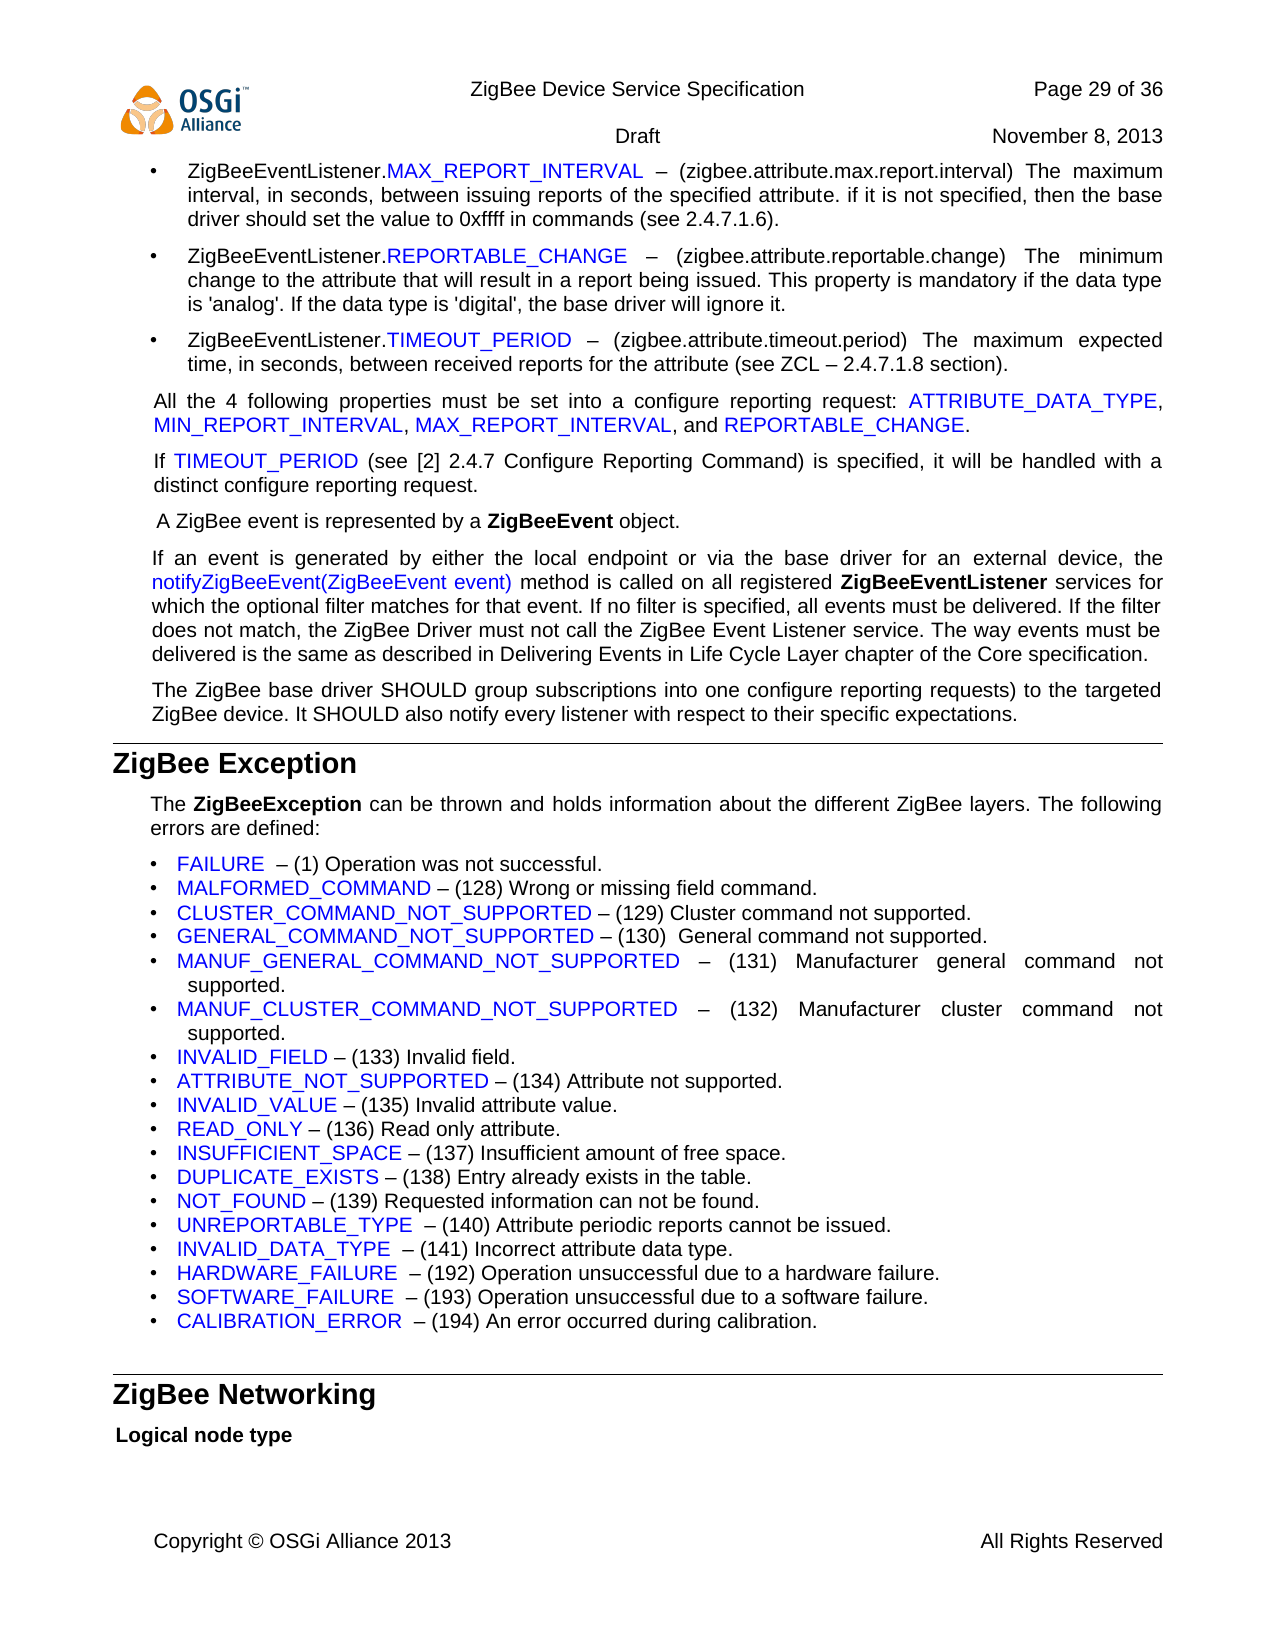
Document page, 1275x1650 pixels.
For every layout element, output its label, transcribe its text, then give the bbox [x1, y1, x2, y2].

text If TIMEOUT_PERIOD (see [2]. 2.4.7 Configure Reporting Command) is specified, it will be handled with a distinct configure reporting request. [153, 449, 1163, 497]
list UNREPORTABLE_TYPE – (140) Attribute periodic reports cannot be issued. [150, 1213, 1163, 1237]
list CALIBRATION_ERROR – (194) An error occurred during calibration. [150, 1309, 1163, 1333]
list MANUF_CLUSTER_COMMAND_NOT_SUPPORTED – (132) Manufacturer cluster command not supported. [150, 996, 1163, 1044]
list CLUSTER_COMMAND_NOT_SUPPORTED – (129) Cluster command not supported. [150, 900, 1163, 924]
list INVALID_VALUE – (135) Invalid attribute value. [150, 1093, 1163, 1117]
list NOT_FOUND – (139) Requested information can not be found. [150, 1189, 1163, 1213]
picture [113, 78, 257, 142]
list SOFTWARE_FAILURE – (193) Operation unsuccessful due to a software failure. [150, 1285, 1163, 1309]
list ZigBeeEventListener.MAX_REPORT_INTERVAL – (zigbee.attribute.max.report.interval) The maximum interval, in seconds, between issuing reports of the specified attribute. if it is not specified, then the base driver should set the value to 0xffff in commands (see 2.4.7.1.6). [150, 159, 1163, 231]
list MANUF_GENERAL_COMMAND_NOT_SUPPORTED – (131) Manufacturer general command not supported. [150, 948, 1163, 996]
text Logical node type [115, 1423, 1163, 1447]
list ZigBeeEventListener.REPORTABLE_CHANGE – (zigbee.attribute.reportable.change) The minimum change to the attribute that will result in a report being issued. This property is mandatory if the data type is 'analog'. If the data type is 'digital', the base driver will ignore it. [150, 243, 1163, 315]
list ZigBeeEventListener.TIMEOUT_PERIOD – (zigbee.attribute.timeout.period) The maximum expected time, in seconds, between received reports for the attribute (see ZCL – 2.4.7.1.8 section). [150, 328, 1163, 376]
list INVALID_FIELD – (133) Invalid field. [150, 1044, 1163, 1068]
list HARDWARE_FAILURE – (192) Operation unsuccessful due to a hardware failure. [150, 1261, 1163, 1285]
subtitle ZigBee Networking [112, 1375, 1163, 1411]
list MALFORMED_COMMAND – (128) Wrong or missing field command. [150, 876, 1163, 900]
subtitle ZigBee Exception [112, 744, 1163, 779]
list INVALID_DATA_TYPE – (141) Incorrect attribute data type. [150, 1237, 1163, 1261]
list INSUFFICIENT_SPACE – (137) Insufficient amount of free space. [150, 1141, 1163, 1165]
list DUPLICATE_EXISTS – (138) Entry already exists in the table. [150, 1165, 1163, 1189]
text The ZigBeeException can be thrown and holds information about the different ZigBee layers. The following errors are defined: [150, 792, 1163, 840]
list GENERAL_COMMAND_NOT_SUPPORTED – (130) General command not supported. [150, 924, 1163, 948]
list READ_ONLY – (136) Read only attribute. [150, 1117, 1163, 1141]
text If an event is generated by either the local endpoint or via the base driver for an external device, the notifyZigBeeEvent(ZigBeeEvent event) method is called on all registered ZigBeeEventListener services for which the optional filter matches for that event. If no filter is specified, all events must be delivered. If the filter does not match, the ZigBee Driver must not call the ZigBee Event Listener service. The way events must be delivered is the same as described in Delivering Events in Life Cycle Layer chapter of the Core specification. [152, 546, 1163, 666]
text All the 4 following properties must be set into a configure reporting request: ATTRIBUTE_DATA_TYPE, MIN_REPORT_INTERVAL, MAX_REPORT_INTERVAL, and REPORTABLE_CHANGE. [153, 388, 1163, 436]
text The ZigBee base driver SHOULD group subscriptions into one configure reporting requests) to the targeted ZigBee device. It SHOULD also notify every listener with respect to their specific expectations. [152, 678, 1163, 726]
list ATTRIBUTE_NOT_SUPPORTED – (134) Attribute not supported. [150, 1068, 1163, 1093]
list FAILURE – (1) Operation was not successful. [150, 852, 1163, 876]
